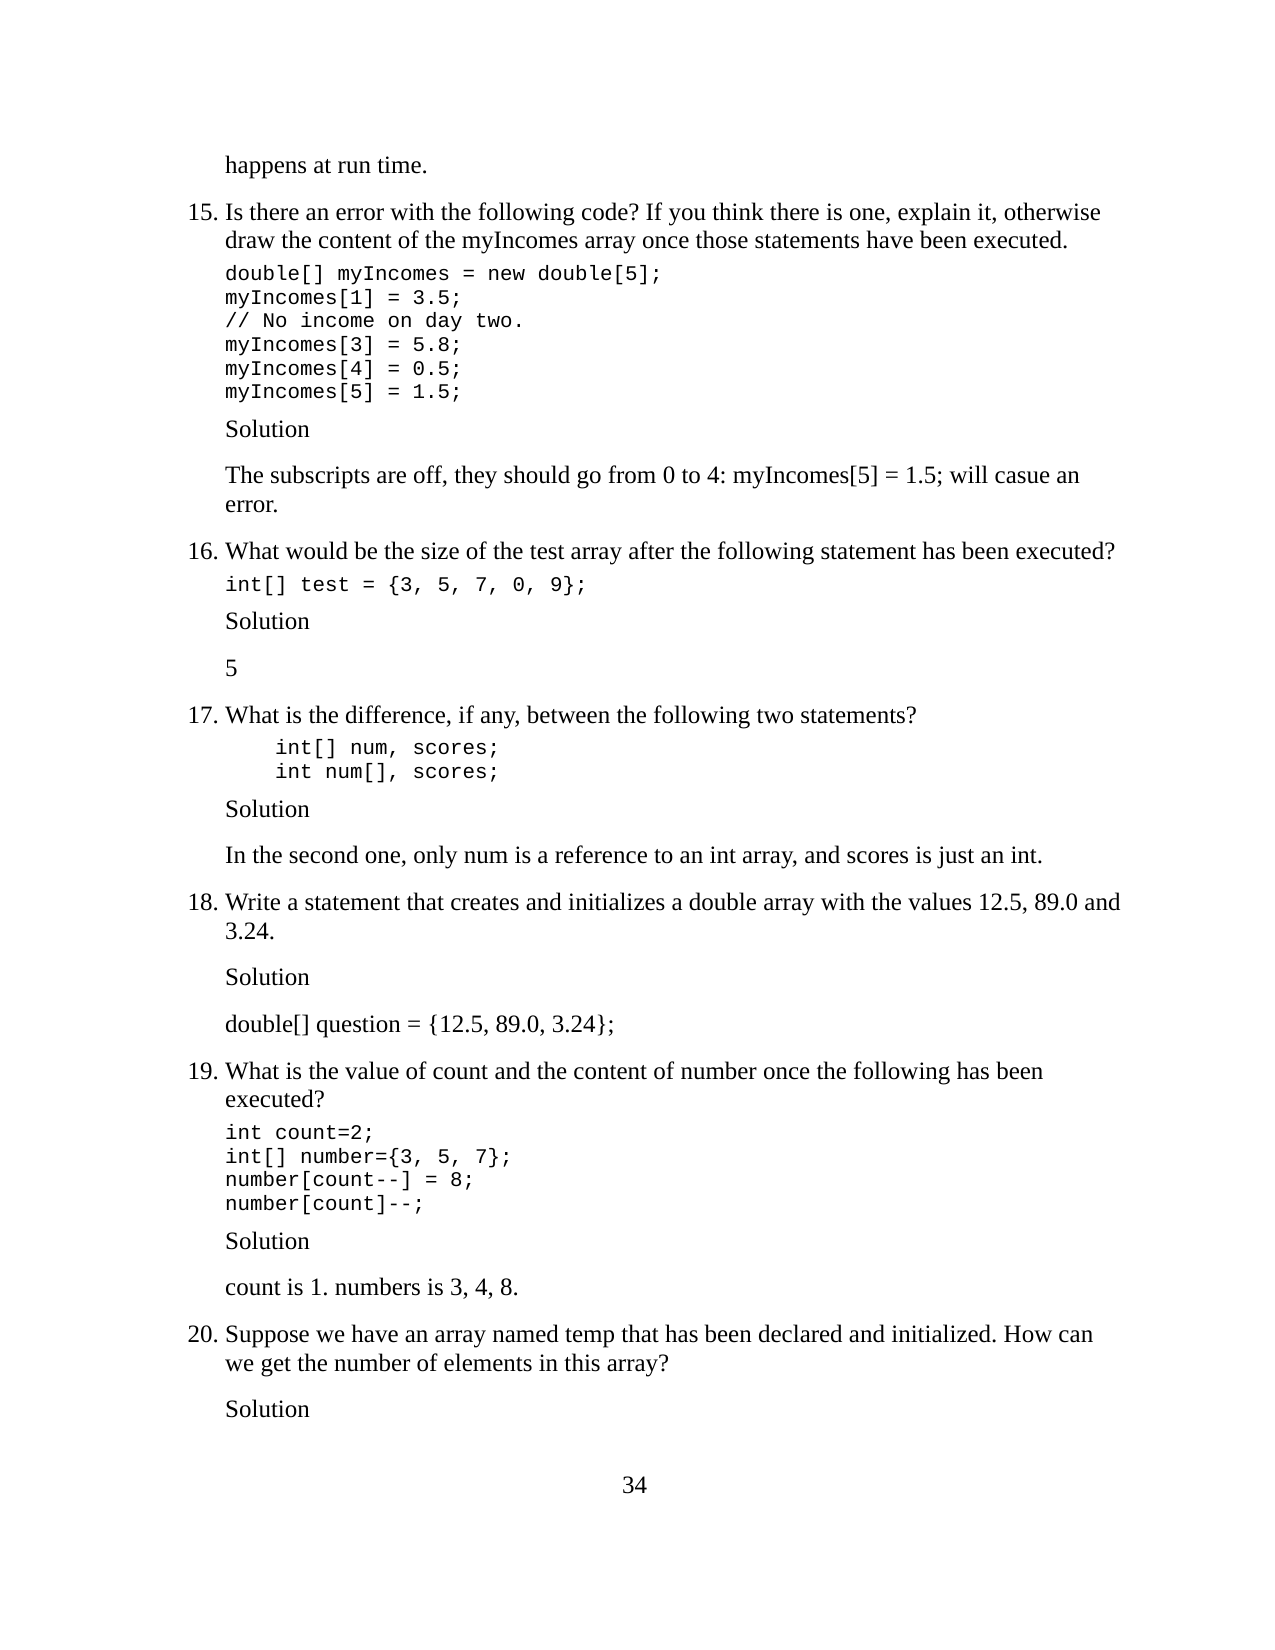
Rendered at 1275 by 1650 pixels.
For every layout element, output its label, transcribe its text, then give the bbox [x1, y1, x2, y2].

list int[] num, scores; [187, 737, 1125, 761]
list Solution [187, 606, 1125, 635]
list Write a statement that creates and initializes a double array with the values 12.5, 89.0 and 3.24. [187, 887, 1125, 944]
list Suppose we have an array named temp that has been declared and initialized. How can we get the number of elements in this array? [187, 1319, 1125, 1377]
list Solution [187, 962, 1125, 991]
list // No income on day two. [187, 310, 1125, 334]
list myIncomes[3] = 5.8; [187, 334, 1125, 358]
list count is 1. numbers is 3, 4, 8. [187, 1272, 1125, 1301]
list Solution [187, 794, 1125, 822]
list number[count]--; [187, 1193, 1125, 1217]
list myIncomes[1] = 3.5; [187, 287, 1125, 310]
list Solution [187, 414, 1125, 443]
list myIncomes[4] = 0.5; [187, 358, 1125, 381]
list happens at run time. [187, 150, 1125, 179]
list double[] myIncomes = new double[5]; [187, 263, 1125, 287]
list In the second one, only num is a reference to an int array, and scores is just an int. [187, 840, 1125, 869]
list double[] question = {12.5, 89.0, 3.24}; [187, 1009, 1125, 1038]
list int[] test = {3, 5, 7, 0, 9}; [187, 574, 1125, 597]
list Is there an error with the following code? If you think there is one, explain it, otherwise draw the content of the myIncomes array once those statements have been executed. [187, 197, 1125, 254]
list int num[], scores; [187, 761, 1125, 785]
list What is the value of count and the content of number once the following has been executed? [187, 1056, 1125, 1113]
list What would be the size of the test array after the following statement has been executed? [187, 536, 1125, 565]
list number[count--] = 8; [187, 1169, 1125, 1193]
list int[] number={3, 5, 7}; [187, 1146, 1125, 1169]
list 5 [187, 653, 1125, 682]
list Solution [187, 1226, 1125, 1254]
list int count=2; [187, 1122, 1125, 1146]
list The subscripts are off, they should go from 0 to 4: myIncomes[5] = 1.5; will casue an error. [187, 461, 1125, 518]
list myIncomes[5] = 1.5; [187, 381, 1125, 405]
list What is the difference, if any, between the following two statements? [187, 700, 1125, 728]
list Solution [187, 1394, 1125, 1423]
